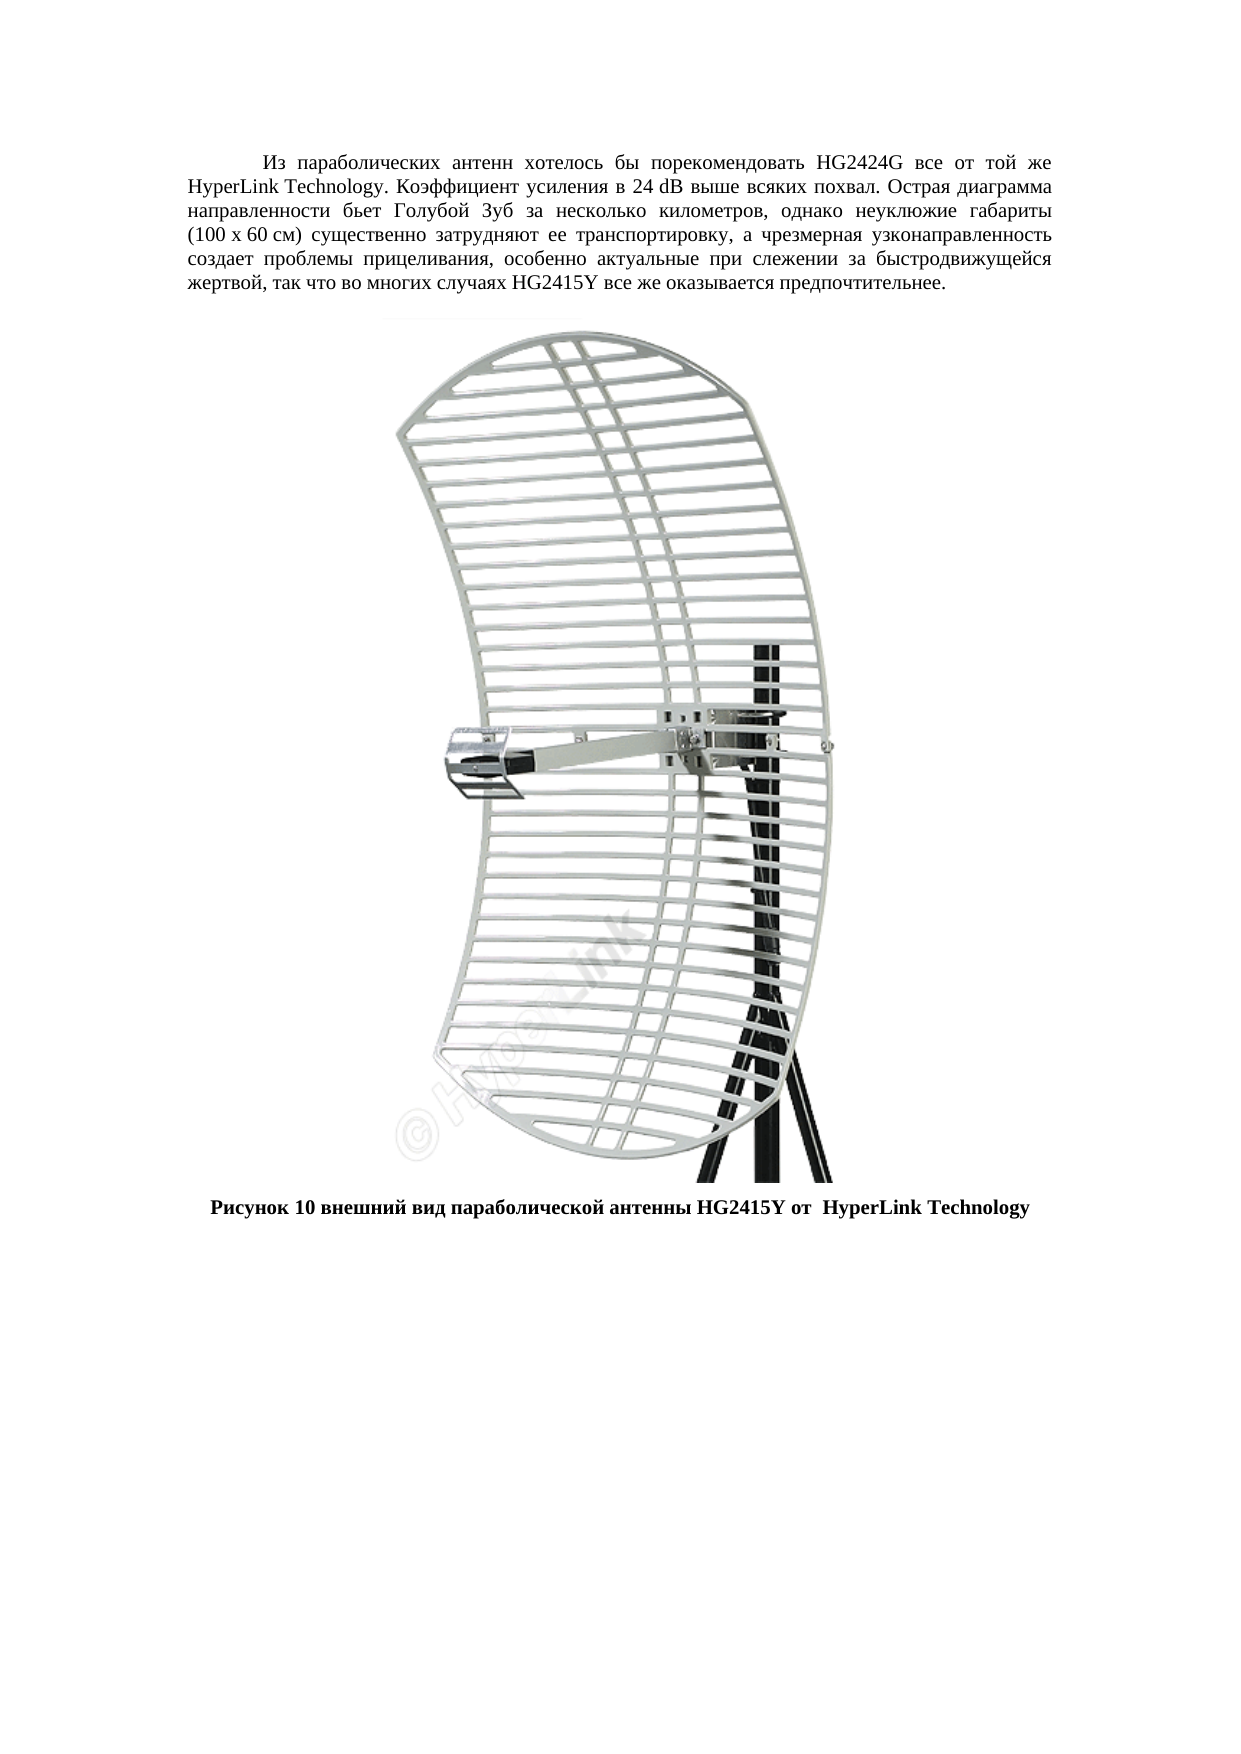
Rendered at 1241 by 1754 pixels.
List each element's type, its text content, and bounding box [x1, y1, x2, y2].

text Рисунок 10 внешний вид параболической антенны HG2415Y от HyperLink Technology [187, 1195, 1053, 1219]
picture [187, 318, 1052, 1183]
text Из параболических антенн хотелось бы порекомендовать HG2424G все от той же HyperLink Technology. Коэффициент усиления в 24 dB выше всяких похвал. Острая диаграмма направленности бьет Голубой Зуб за несколько километров, однако неуклюжие габариты (100 x 60 см) существенно затрудняют ее транспортировку, а чрезмерная узконаправленность создает проблемы прицеливания, особенно актуальные при слежении за быстродвижущейся жертвой, так что во многих случаях HG2415Y все же оказывается предпочтительнее. [187, 150, 1053, 294]
